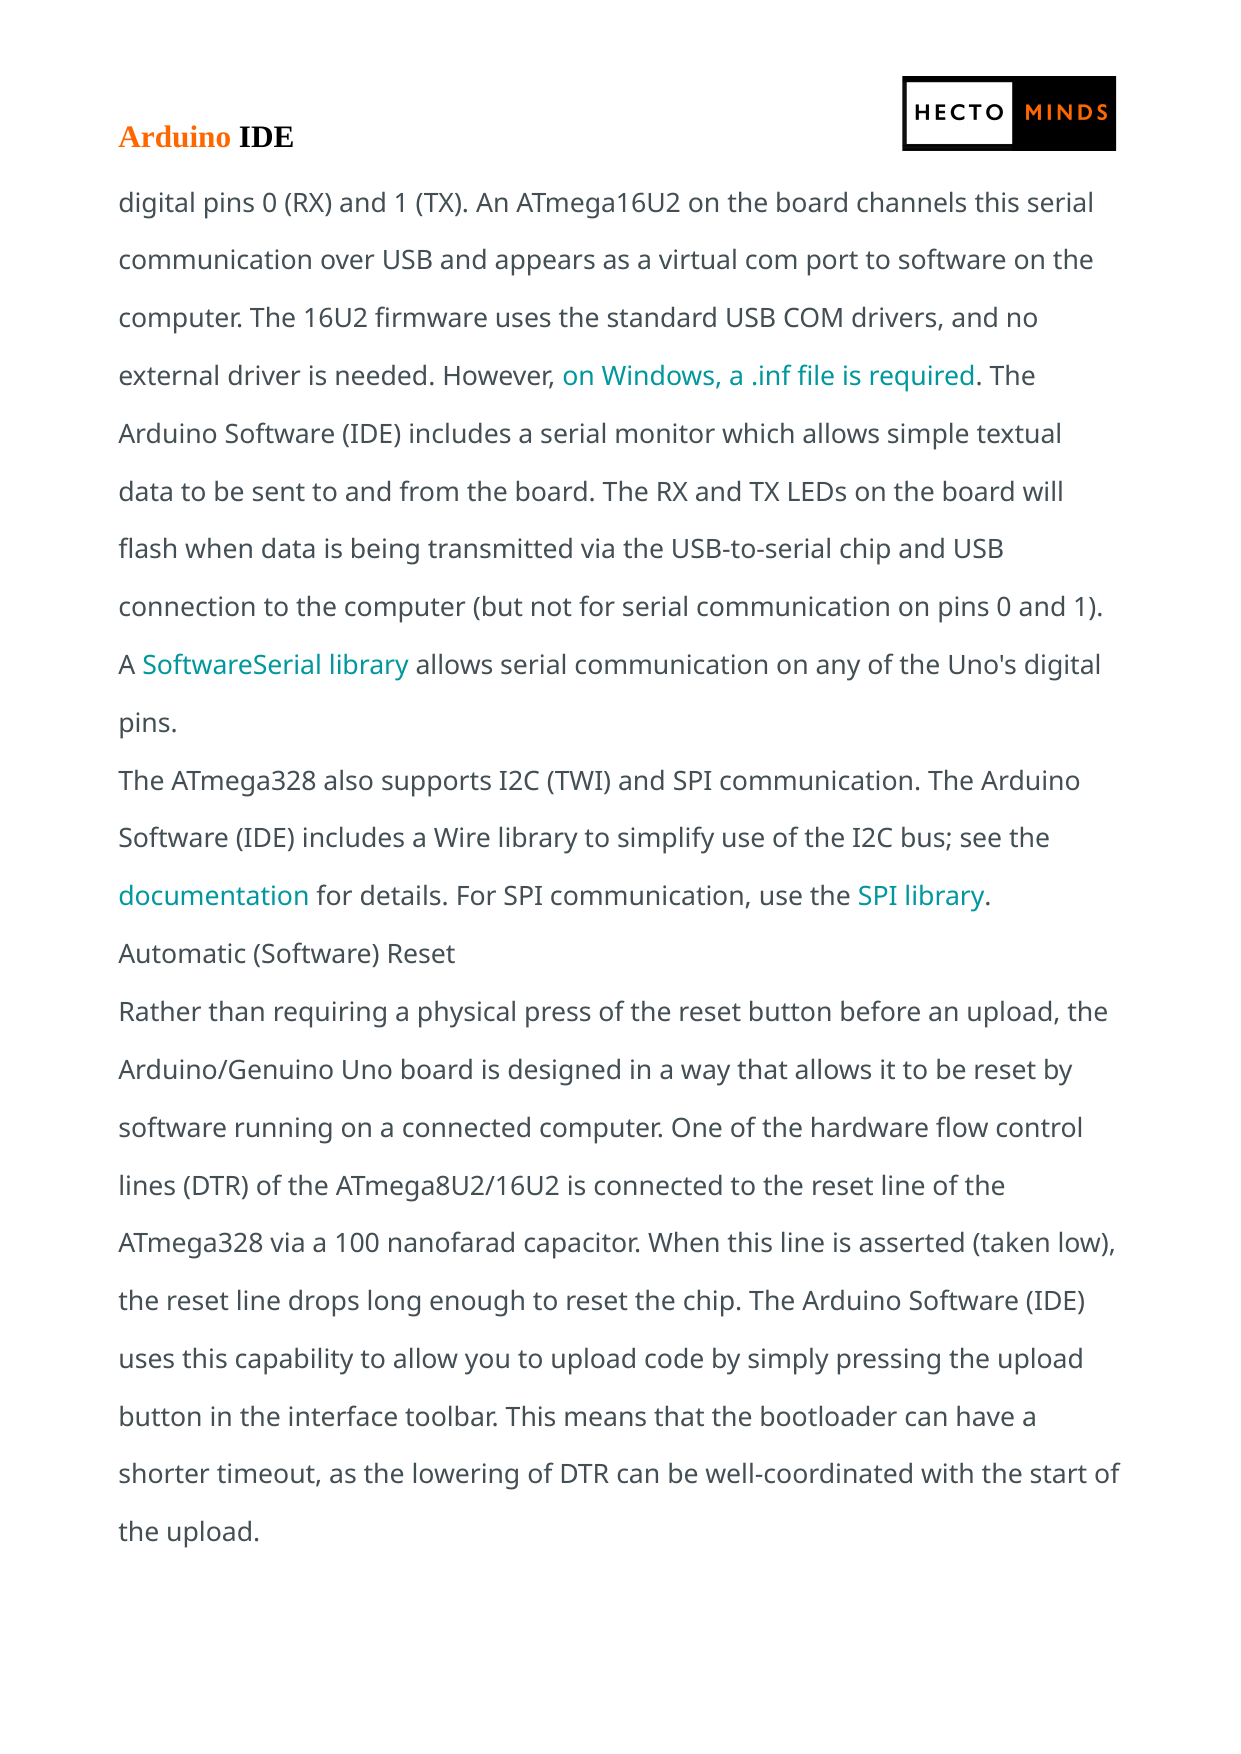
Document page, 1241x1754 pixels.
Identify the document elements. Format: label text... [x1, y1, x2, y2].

text The ATmega328 also supports I2C (TWI) and SPI communication. The Arduino Software (IDE) includes a Wire library to simplify use of the I2C bus; see the documentation for details. For SPI communication, use the SPI library. [118, 762, 1122, 913]
text A SoftwareSerial library allows serial communication on any of the Uno's digital pins. [118, 646, 1122, 740]
text Automatic (Software) Reset [118, 935, 1122, 971]
picture [902, 76, 1117, 151]
text digital pins 0 (RX) and 1 (TX). An ATmega16U2 on the board channels this serial communication over USB and appears as a virtual com port to software on the computer. The 16U2 firmware uses the standard USB COM drivers, and no external driver is needed. However, on Windows, a .inf file is required. The Arduino Software (IDE) includes a serial monitor which allows simple textual data to be sent to and from the board. The RX and TX LEDs on the board will flash when data is being transmitted via the USB-to-serial chip and USB connection to the computer (but not for serial communication on pins 0 and 1). [118, 183, 1122, 624]
text Rather than requiring a physical press of the reset button before an upload, the Arduino/Genuino Uno board is designed in a way that allows it to be reset by software running on a connected computer. One of the hardware flow control lines (DTR) of the ATmega8U2/16U2 is connected to the reset line of the ATmega328 via a 100 nanofarad capacitor. When this line is asserted (taken low), the reset line drops long enough to reset the chip. The Arduino Software (IDE) uses this capability to allow you to upload code by simply pressing the upload button in the interface toolbar. This means that the bootloader can have a shorter timeout, as the lowering of DTR can be well-coordinated with the start of the upload. [118, 993, 1122, 1549]
